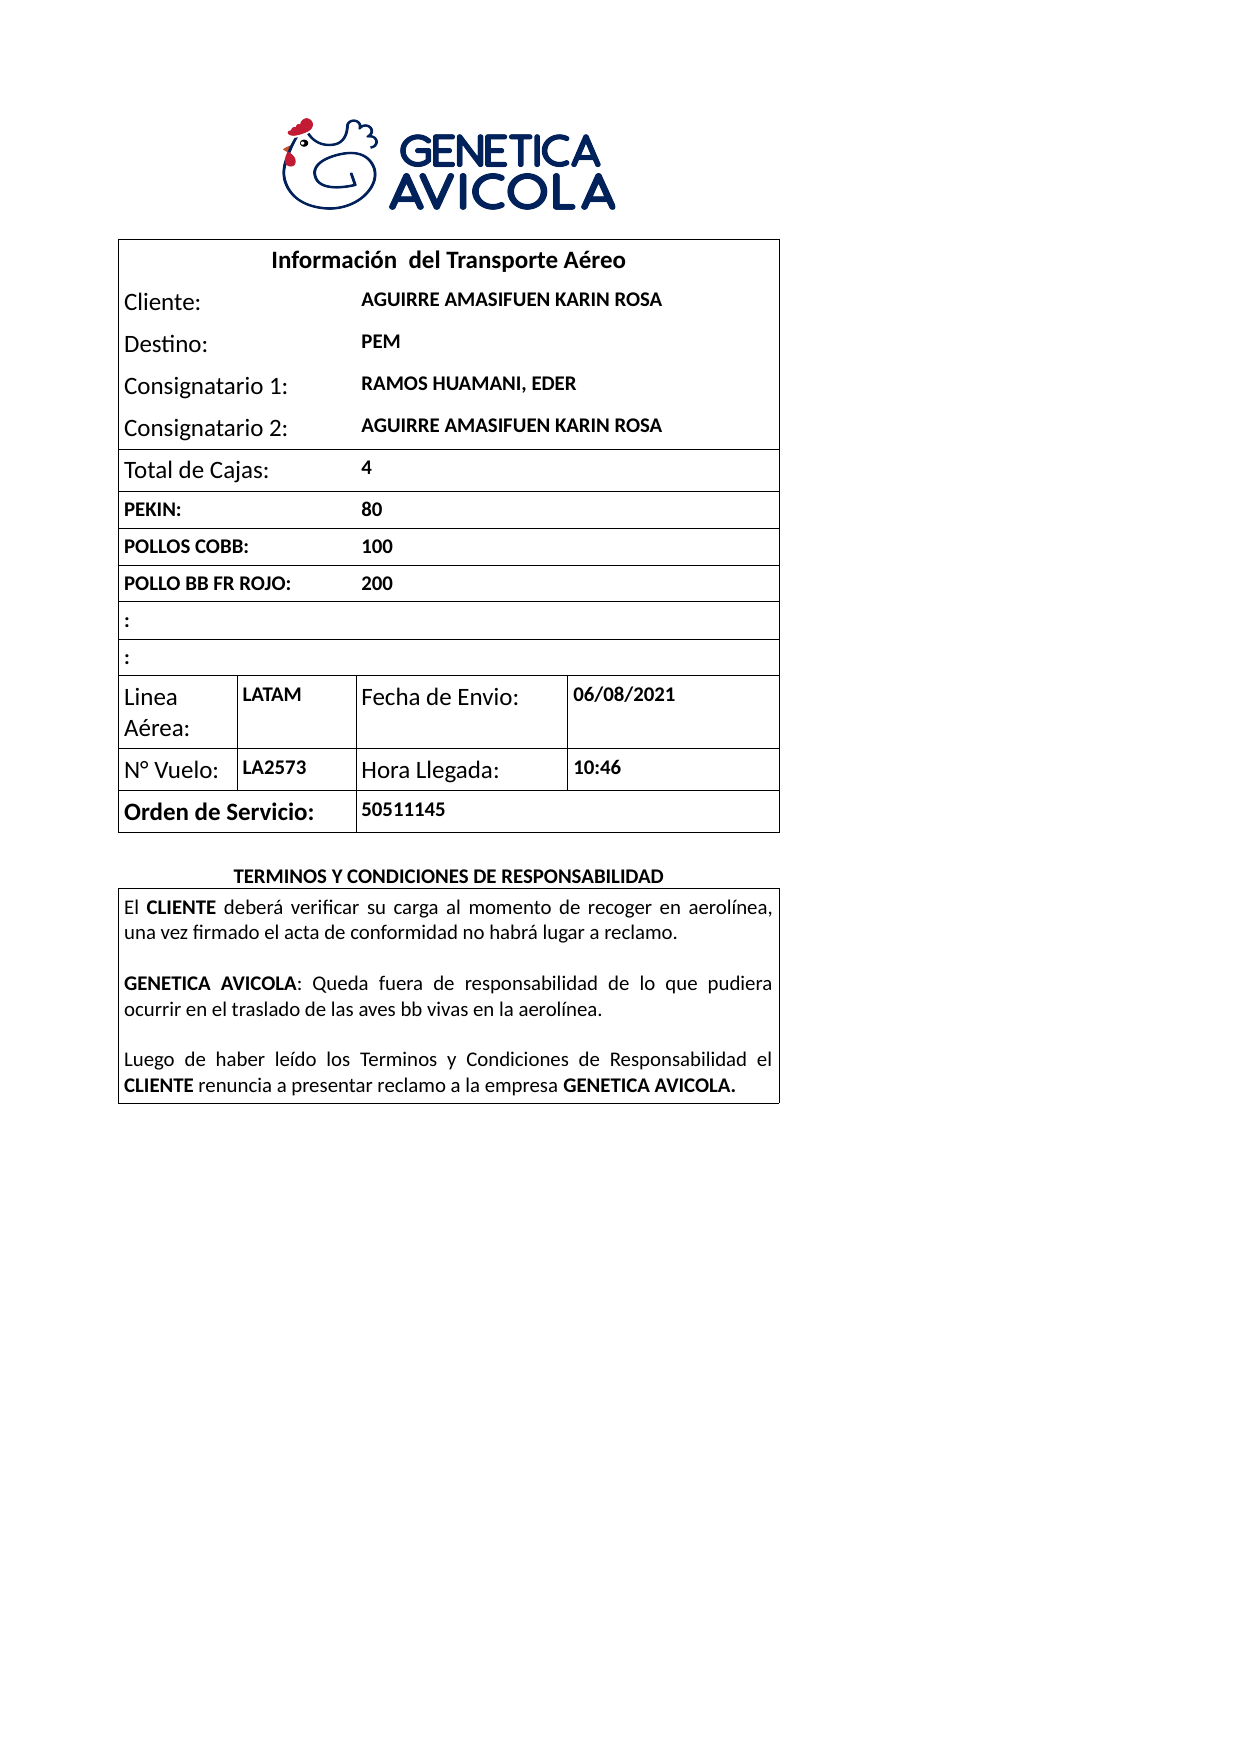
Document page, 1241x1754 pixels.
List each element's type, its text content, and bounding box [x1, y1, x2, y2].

table_cell Hora Llegada: [357, 749, 567, 790]
table_cell 50511145 [357, 791, 779, 832]
table_cell AGUIRRE AMASIFUEN KARIN ROSA [356, 281, 779, 322]
table_cell RAMOS HUAMANI, EDER [356, 365, 779, 406]
table_cell : [119, 640, 356, 675]
table_cell POLLOS COBB: [119, 529, 356, 564]
table_cell Cliente: [119, 281, 356, 322]
table_cell Total de Cajas: [119, 450, 356, 491]
table_cell LA2573 [238, 749, 356, 790]
table_cell [356, 602, 779, 638]
table_cell N° Vuelo: [119, 749, 237, 790]
table_cell Orden de Servicio: [119, 791, 356, 832]
table_cell POLLO BB FR ROJO: [119, 566, 356, 601]
table_cell LATAM [238, 676, 356, 748]
table_cell El CLIENTE deberá verificar su carga al momento de recoger en aerolínea, una vez firmado el acta de conformidad no habrá lugar a reclamo. GENETICA AVICOLA: Queda fuera de responsabilidad de lo que pudiera ocurrir en el traslado de las aves bb vivas en la aerolínea. Luego de haber leído los Terminos y Condiciones de Responsabilidad el CLIENTE renuncia a presentar reclamo a la empresa GENETICA AVICOLA. [119, 889, 779, 1103]
table_cell Fecha de Envio: [357, 676, 567, 748]
table_cell 200 [356, 566, 779, 601]
picture [282, 118, 616, 210]
table_cell 100 [356, 529, 779, 564]
table_cell AGUIRRE AMASIFUEN KARIN ROSA [356, 406, 779, 448]
table_cell 80 [356, 492, 779, 527]
table_cell Consignatario 2: [119, 406, 356, 448]
table_cell TERMINOS Y CONDICIONES DE RESPONSABILIDAD [118, 833, 779, 888]
table_cell Consignatario 1: [119, 365, 356, 406]
table_cell 06/08/2021 [568, 676, 779, 748]
table_cell 10:46 [568, 749, 779, 790]
table_cell Destino: [119, 323, 356, 364]
table_cell Linea Aérea: [119, 676, 237, 748]
table_cell 4 [356, 450, 779, 491]
table_cell [356, 640, 779, 675]
table_cell PEKIN: [119, 492, 356, 527]
table_cell PEM [356, 323, 779, 364]
table_header Información del Transporte Aéreo [119, 240, 779, 281]
table_cell : [119, 602, 356, 638]
